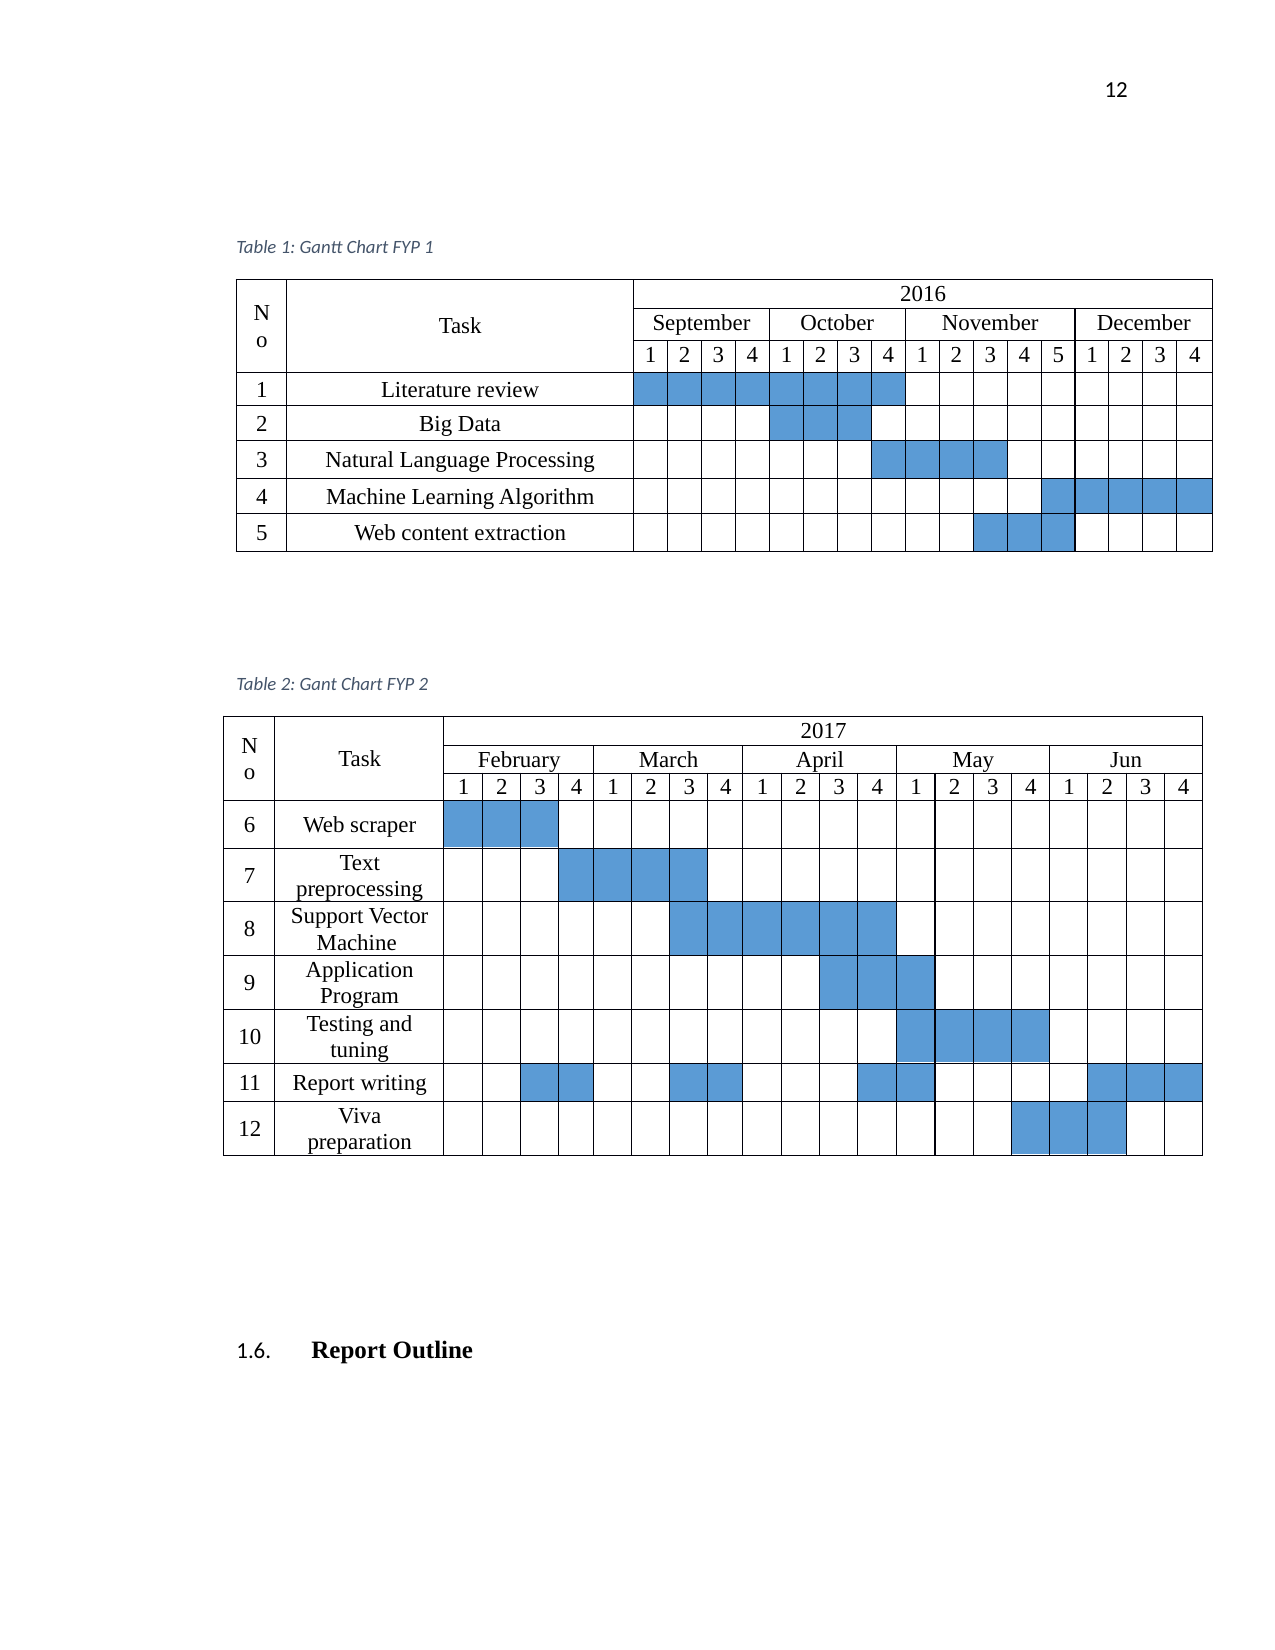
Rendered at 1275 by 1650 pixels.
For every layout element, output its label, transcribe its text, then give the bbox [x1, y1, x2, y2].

table_cell [670, 1010, 707, 1062]
table_cell Jun [1050, 746, 1202, 772]
table_cell [770, 373, 803, 405]
table_cell [782, 1102, 819, 1154]
table_cell [444, 1102, 482, 1154]
table_cell [1109, 373, 1142, 405]
table_cell [940, 479, 973, 513]
table_cell [1177, 406, 1212, 440]
table_cell [820, 1064, 857, 1101]
table_cell [444, 902, 482, 955]
table_cell [1177, 514, 1212, 551]
text Table 2: Gant Chart FYP 2 [236, 672, 1127, 695]
table_cell 1 [634, 341, 667, 372]
table_cell [632, 1010, 669, 1062]
table_cell 3 [670, 774, 707, 800]
table_cell [670, 801, 707, 847]
table_cell [559, 1010, 593, 1062]
table_cell 1 [444, 774, 482, 800]
table_cell [743, 1102, 781, 1154]
table_cell [782, 1010, 819, 1062]
table_cell [1042, 441, 1074, 478]
table_cell [483, 956, 520, 1009]
table_cell [974, 801, 1011, 847]
table_cell [1076, 514, 1108, 551]
table_cell [743, 956, 781, 1009]
table_cell December [1076, 309, 1212, 340]
table_cell [521, 956, 558, 1009]
table_cell [1165, 1064, 1202, 1101]
table_cell 3 [838, 341, 871, 372]
table_cell [1127, 1102, 1164, 1154]
table_cell [782, 1064, 819, 1101]
table_cell 1 [770, 341, 803, 372]
table_cell [708, 1064, 742, 1101]
table_cell [1143, 479, 1176, 513]
table_cell 4 [1165, 774, 1202, 800]
table_cell [940, 441, 973, 478]
table_cell [743, 1010, 781, 1062]
table_cell 8 [224, 902, 274, 955]
table_cell [670, 1102, 707, 1154]
table_cell [594, 801, 631, 847]
table_cell [634, 406, 667, 440]
table_cell [782, 902, 819, 955]
table_cell [820, 1102, 857, 1154]
table_cell [444, 801, 482, 847]
table_cell [444, 956, 482, 1009]
table_cell [1050, 956, 1087, 1009]
table_cell [634, 373, 667, 405]
table_cell [1012, 1102, 1049, 1154]
table_cell [1008, 406, 1041, 440]
table_cell [708, 849, 742, 901]
table_cell [936, 956, 973, 1009]
table_cell [820, 1010, 857, 1062]
table_cell Big Data [287, 406, 633, 440]
table_cell [1012, 1010, 1049, 1062]
table_cell Report writing [275, 1064, 443, 1101]
table_cell 2 [936, 774, 973, 800]
table_cell [974, 1064, 1011, 1101]
table_cell [1042, 406, 1074, 440]
table_cell [858, 1064, 896, 1101]
table_cell [559, 849, 593, 901]
table_cell [936, 902, 973, 955]
table_cell [936, 1064, 973, 1101]
table_cell 12 [224, 1102, 274, 1154]
table_cell [1165, 902, 1202, 955]
table_cell [872, 373, 905, 405]
table_cell 4 [872, 341, 905, 372]
table_cell [634, 479, 667, 513]
table_cell [668, 406, 701, 440]
table_cell Literature review [287, 373, 633, 405]
table_cell April [743, 746, 896, 772]
table_cell [936, 849, 973, 901]
table_cell [770, 479, 803, 513]
table_cell [1165, 1010, 1202, 1062]
table_cell 2 [632, 774, 669, 800]
table_cell Machine Learning Algorithm [287, 479, 633, 513]
table_cell [632, 1064, 669, 1101]
table_cell [668, 479, 701, 513]
table_cell 3 [702, 341, 735, 372]
table_cell [736, 441, 769, 478]
table_cell [974, 479, 1007, 513]
table_cell 4 [559, 774, 593, 800]
list Report Outline [236, 1335, 1127, 1364]
table_cell [736, 479, 769, 513]
table_cell [1109, 479, 1142, 513]
table_cell [1050, 1102, 1087, 1154]
table_cell 1 [743, 774, 781, 800]
table_cell [820, 902, 857, 955]
table_header No [237, 280, 286, 372]
table_cell 4 [237, 479, 286, 513]
table_cell [1042, 514, 1074, 551]
table_header Task [287, 280, 633, 372]
table_cell [1109, 406, 1142, 440]
table_cell [1127, 956, 1164, 1009]
table_cell [1008, 479, 1041, 513]
table_cell [521, 1064, 558, 1101]
table_cell [483, 1010, 520, 1062]
table_cell [897, 902, 934, 955]
table_cell 3 [974, 341, 1007, 372]
table_cell [668, 441, 701, 478]
table_cell [632, 801, 669, 847]
table_cell [974, 406, 1007, 440]
table_cell [1088, 801, 1126, 847]
table_cell [838, 514, 871, 551]
table_cell September [634, 309, 769, 340]
table_cell [702, 479, 735, 513]
table_cell [974, 514, 1007, 551]
table_cell [736, 406, 769, 440]
table_cell [594, 956, 631, 1009]
table_cell [906, 373, 939, 405]
table_cell [940, 514, 973, 551]
table_cell 7 [224, 849, 274, 901]
table_cell 6 [224, 801, 274, 847]
table_cell [804, 514, 837, 551]
table_cell [634, 514, 667, 551]
table_cell [804, 373, 837, 405]
table_cell [1008, 373, 1041, 405]
table_cell [702, 373, 735, 405]
table_cell 3 [521, 774, 558, 800]
table_cell [940, 373, 973, 405]
table_cell [1109, 514, 1142, 551]
table_cell [906, 479, 939, 513]
table_cell [1088, 849, 1126, 901]
table_cell [858, 1102, 896, 1154]
table_cell [521, 1010, 558, 1062]
table_cell [1143, 441, 1176, 478]
table_cell 1 [594, 774, 631, 800]
table_cell [483, 1064, 520, 1101]
table_cell [1050, 801, 1087, 847]
table_cell [838, 373, 871, 405]
table_cell [1042, 479, 1074, 513]
table_cell [872, 441, 905, 478]
table_cell Application Program [275, 956, 443, 1009]
table_cell 1 [1076, 341, 1108, 372]
table_cell [897, 1010, 934, 1062]
table_cell [1165, 849, 1202, 901]
table_cell [974, 1010, 1011, 1062]
table_cell [782, 956, 819, 1009]
table_cell [632, 849, 669, 901]
table_cell [594, 1010, 631, 1062]
table_cell [708, 956, 742, 1009]
table_cell Text preprocessing [275, 849, 443, 901]
table_cell [1012, 801, 1049, 847]
table_cell [770, 441, 803, 478]
table_cell [1008, 441, 1041, 478]
table_cell [820, 849, 857, 901]
table_cell [1177, 441, 1212, 478]
table_cell [1127, 1064, 1164, 1101]
table_cell [594, 1102, 631, 1154]
table_cell [1143, 406, 1176, 440]
table_cell [483, 902, 520, 955]
table_cell [858, 1010, 896, 1062]
table_cell [897, 1064, 934, 1101]
table_cell [559, 1102, 593, 1154]
table_cell [743, 849, 781, 901]
table_cell [708, 801, 742, 847]
table_cell [858, 801, 896, 847]
table_header No [224, 717, 274, 800]
table_cell [670, 849, 707, 901]
table_cell [1012, 956, 1049, 1009]
table_cell [521, 849, 558, 901]
table_cell [1012, 1064, 1049, 1101]
table_cell [782, 849, 819, 901]
table_cell Viva preparation [275, 1102, 443, 1154]
table_cell [858, 956, 896, 1009]
table_cell [804, 479, 837, 513]
table_cell [906, 441, 939, 478]
table_cell [838, 479, 871, 513]
table_cell [1165, 1102, 1202, 1154]
table_cell [743, 902, 781, 955]
table_cell 4 [708, 774, 742, 800]
table_cell 1 [897, 774, 934, 800]
table_cell October [770, 309, 905, 340]
table_cell [1143, 373, 1176, 405]
table_cell Testing and tuning [275, 1010, 443, 1062]
table_cell [702, 406, 735, 440]
table_cell [444, 1010, 482, 1062]
table_cell [1165, 801, 1202, 847]
table_cell 1 [237, 373, 286, 405]
table_cell [708, 902, 742, 955]
table_cell [559, 956, 593, 1009]
table_cell [670, 902, 707, 955]
table_cell [483, 849, 520, 901]
table_cell [1050, 902, 1087, 955]
table_cell [668, 373, 701, 405]
table_cell 9 [224, 956, 274, 1009]
table_cell [708, 1010, 742, 1062]
table_cell [594, 849, 631, 901]
table_cell [1143, 514, 1176, 551]
table_cell [559, 902, 593, 955]
table_cell 3 [1127, 774, 1164, 800]
table_cell [838, 441, 871, 478]
table_cell [770, 514, 803, 551]
table_cell 3 [820, 774, 857, 800]
table_cell [974, 902, 1011, 955]
table_cell [1088, 1064, 1126, 1101]
table_cell [632, 902, 669, 955]
text Table 1: Gantt Chart FYP 1 [236, 235, 1127, 258]
table_cell 2 [940, 341, 973, 372]
table_cell [897, 801, 934, 847]
table_cell [521, 1102, 558, 1154]
table_cell 4 [736, 341, 769, 372]
table_cell [1076, 441, 1108, 478]
table_cell [1088, 956, 1126, 1009]
table_cell [820, 956, 857, 1009]
table_cell [1127, 902, 1164, 955]
table_cell 3 [237, 441, 286, 478]
table_header 2016 [634, 280, 1212, 308]
table_cell [1050, 1010, 1087, 1062]
table_cell [936, 1010, 973, 1062]
table_cell May [897, 746, 1049, 772]
table_cell [1012, 849, 1049, 901]
table_cell 5 [237, 514, 286, 551]
table_cell [743, 801, 781, 847]
table_cell March [594, 746, 742, 772]
table_cell [782, 801, 819, 847]
table_cell [1088, 1102, 1126, 1154]
table_cell [820, 801, 857, 847]
table_cell [702, 514, 735, 551]
table_cell 1 [1050, 774, 1087, 800]
table_cell Natural Language Processing [287, 441, 633, 478]
table_cell [594, 902, 631, 955]
table_cell 2 [804, 341, 837, 372]
table_cell 2 [782, 774, 819, 800]
table_cell [804, 406, 837, 440]
table_cell 4 [858, 774, 896, 800]
table_cell [670, 1064, 707, 1101]
table_cell 5 [1042, 341, 1074, 372]
table_cell 3 [1143, 341, 1176, 372]
table_cell [632, 1102, 669, 1154]
table_cell [1012, 902, 1049, 955]
table_cell [770, 406, 803, 440]
table_cell 10 [224, 1010, 274, 1062]
table_cell [736, 514, 769, 551]
table_cell [897, 956, 934, 1009]
table_cell [1008, 514, 1041, 551]
table_cell [1088, 902, 1126, 955]
table_cell [872, 406, 905, 440]
table_cell [1088, 1010, 1126, 1062]
table_cell [1076, 406, 1108, 440]
table_cell 2 [237, 406, 286, 440]
table_cell [872, 514, 905, 551]
table_cell [804, 441, 837, 478]
table_cell [1076, 479, 1108, 513]
table_cell [521, 801, 558, 847]
table_cell [1050, 1064, 1087, 1101]
table_cell [1050, 849, 1087, 901]
table_cell Support Vector Machine [275, 902, 443, 955]
table_cell 11 [224, 1064, 274, 1101]
table_cell February [444, 746, 593, 772]
table_cell [708, 1102, 742, 1154]
table_cell [670, 956, 707, 1009]
table_cell [483, 1102, 520, 1154]
table_cell [940, 406, 973, 440]
table_cell [444, 1064, 482, 1101]
table_cell [559, 1064, 593, 1101]
table_cell 2 [668, 341, 701, 372]
table_cell [702, 441, 735, 478]
table_cell [1109, 441, 1142, 478]
table_cell 4 [1012, 774, 1049, 800]
table_cell [559, 801, 593, 847]
table_cell [1127, 849, 1164, 901]
table_cell Web scraper [275, 801, 443, 847]
table_cell 3 [974, 774, 1011, 800]
table_cell [736, 373, 769, 405]
table_cell [906, 406, 939, 440]
table_cell [1177, 479, 1212, 513]
table_cell [872, 479, 905, 513]
table_cell [1165, 956, 1202, 1009]
table_cell 2 [1109, 341, 1142, 372]
table_cell [594, 1064, 631, 1101]
table_cell [936, 1102, 973, 1154]
table_header Task [275, 717, 443, 800]
table_cell [974, 1102, 1011, 1154]
table_cell [974, 849, 1011, 901]
table_cell [668, 514, 701, 551]
table_cell 4 [1177, 341, 1212, 372]
table_cell 2 [1088, 774, 1126, 800]
table_cell [858, 902, 896, 955]
table_cell [936, 801, 973, 847]
table_cell 4 [1008, 341, 1041, 372]
table_cell [974, 956, 1011, 1009]
table_cell 2 [483, 774, 520, 800]
table_cell [858, 849, 896, 901]
table_cell [632, 956, 669, 1009]
table_cell [444, 849, 482, 901]
table_cell [974, 373, 1007, 405]
table_cell [974, 441, 1007, 478]
table_cell [634, 441, 667, 478]
table_cell [521, 902, 558, 955]
table_cell [897, 1102, 934, 1154]
table_header 2017 [444, 717, 1202, 745]
table_cell [1127, 1010, 1164, 1062]
table_cell [743, 1064, 781, 1101]
table_cell [1177, 373, 1212, 405]
table_cell [1076, 373, 1108, 405]
table_cell Web content extraction [287, 514, 633, 551]
table_cell [897, 849, 934, 901]
table_cell 1 [906, 341, 939, 372]
table_cell November [906, 309, 1074, 340]
table_cell [1042, 373, 1074, 405]
table_cell [483, 801, 520, 847]
table_cell [838, 406, 871, 440]
table_cell [1127, 801, 1164, 847]
table_cell [906, 514, 939, 551]
